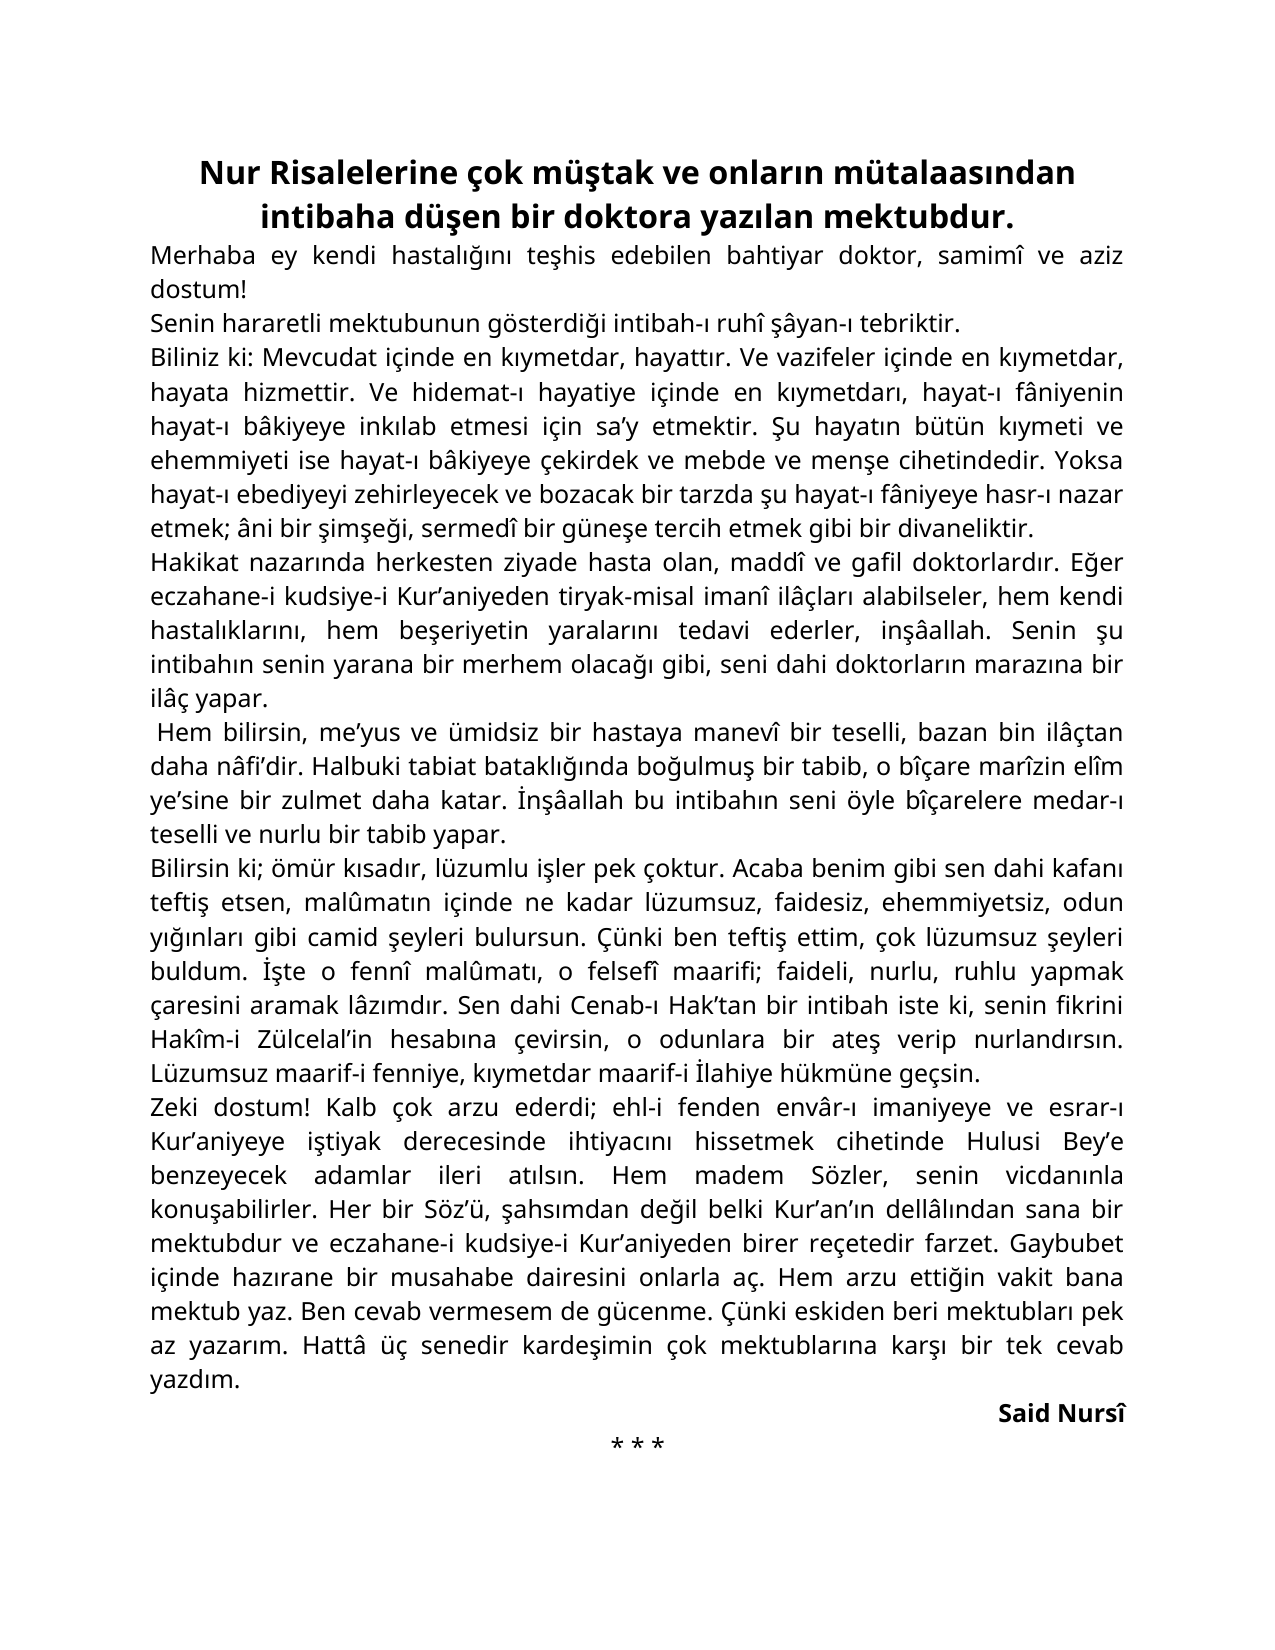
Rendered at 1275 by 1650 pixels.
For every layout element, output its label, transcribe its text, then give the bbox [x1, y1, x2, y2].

text * * * [150, 1430, 1125, 1464]
text Merhaba ey kendi hastalığını teşhis edebilen bahtiyar doktor, samimî ve aziz dostum! [150, 238, 1125, 306]
text Senin hararetli mektubunun gösterdiği intibah-ı ruhî şâyan-ı tebriktir. [150, 306, 1125, 340]
text Biliniz ki: Mevcudat içinde en kıymetdar, hayattır. Ve vazifeler içinde en kıymetdar, hayata hizmettir. Ve hidemat-ı hayatiye içinde en kıymetdarı, hayat-ı fâniyenin hayat-ı bâkiyeye inkılab etmesi için sa’y etmektir. Şu hayatın bütün kıymeti ve ehemmiyeti ise hayat-ı bâkiyeye çekirdek ve mebde ve menşe cihetindedir. Yoksa hayat-ı ebediyeyi zehirleyecek ve bozacak bir tarzda şu hayat-ı fâniyeye hasr-ı nazar etmek; âni bir şimşeği, sermedî bir güneşe tercih etmek gibi bir divaneliktir. [150, 340, 1125, 544]
text Hem bilirsin, me’yus ve ümidsiz bir hastaya manevî bir teselli, bazan bin ilâçtan daha nâfi’dir. Halbuki tabiat bataklığında boğulmuş bir tabib, o bîçare marîzin elîm ye’sine bir zulmet daha katar. İnşâallah bu intibahın seni öyle bîçarelere medar-ı teselli ve nurlu bir tabib yapar. [150, 715, 1125, 851]
text Hakikat nazarında herkesten ziyade hasta olan, maddî ve gafil doktorlardır. Eğer eczahane-i kudsiye-i Kur’aniyeden tiryak-misal imanî ilâçları alabilseler, hem kendi hastalıklarını, hem beşeriyetin yaralarını tedavi ederler, inşâallah. Senin şu intibahın senin yarana bir merhem olacağı gibi, seni dahi doktorların marazına bir ilâç yapar. [150, 544, 1125, 715]
subtitle Nur Risalelerine çok müştak ve onların mütalaasından intibaha düşen bir doktora yazılan mektubdur. [150, 150, 1125, 238]
text Zeki dostum! Kalb çok arzu ederdi; ehl-i fenden envâr-ı imaniyeye ve esrar-ı Kur’aniyeye iştiyak derecesinde ihtiyacını hissetmek cihetinde Hulusi Bey’e benzeyecek adamlar ileri atılsın. Hem madem Sözler, senin vicdanınla konuşabilirler. Her bir Söz’ü, şahsımdan değil belki Kur’an’ın dellâlından sana bir mektubdur ve eczahane-i kudsiye-i Kur’aniyeden birer reçetedir farzet. Gaybubet içinde hazırane bir musahabe dairesini onlarla aç. Hem arzu ettiğin vakit bana mektub yaz. Ben cevab vermesem de gücenme. Çünki eskiden beri mektubları pek az yazarım. Hattâ üç senedir kardeşimin çok mektublarına karşı bir tek cevab yazdım. [150, 1089, 1125, 1396]
text Bilirsin ki; ömür kısadır, lüzumlu işler pek çoktur. Acaba benim gibi sen dahi kafanı teftiş etsen, malûmatın içinde ne kadar lüzumsuz, faidesiz, ehemmiyetsiz, odun yığınları gibi camid şeyleri bulursun. Çünki ben teftiş ettim, çok lüzumsuz şeyleri buldum. İşte o fennî malûmatı, o felsefî maarifi; faideli, nurlu, ruhlu yapmak çaresini aramak lâzımdır. Sen dahi Cenab-ı Hak’tan bir intibah iste ki, senin fikrini Hakîm-i Zülcelal’in hesabına çevirsin, o odunlara bir ateş verip nurlandırsın. Lüzumsuz maarif-i fenniye, kıymetdar maarif-i İlahiye hükmüne geçsin. [150, 851, 1125, 1089]
text Said Nursî [150, 1396, 1125, 1430]
